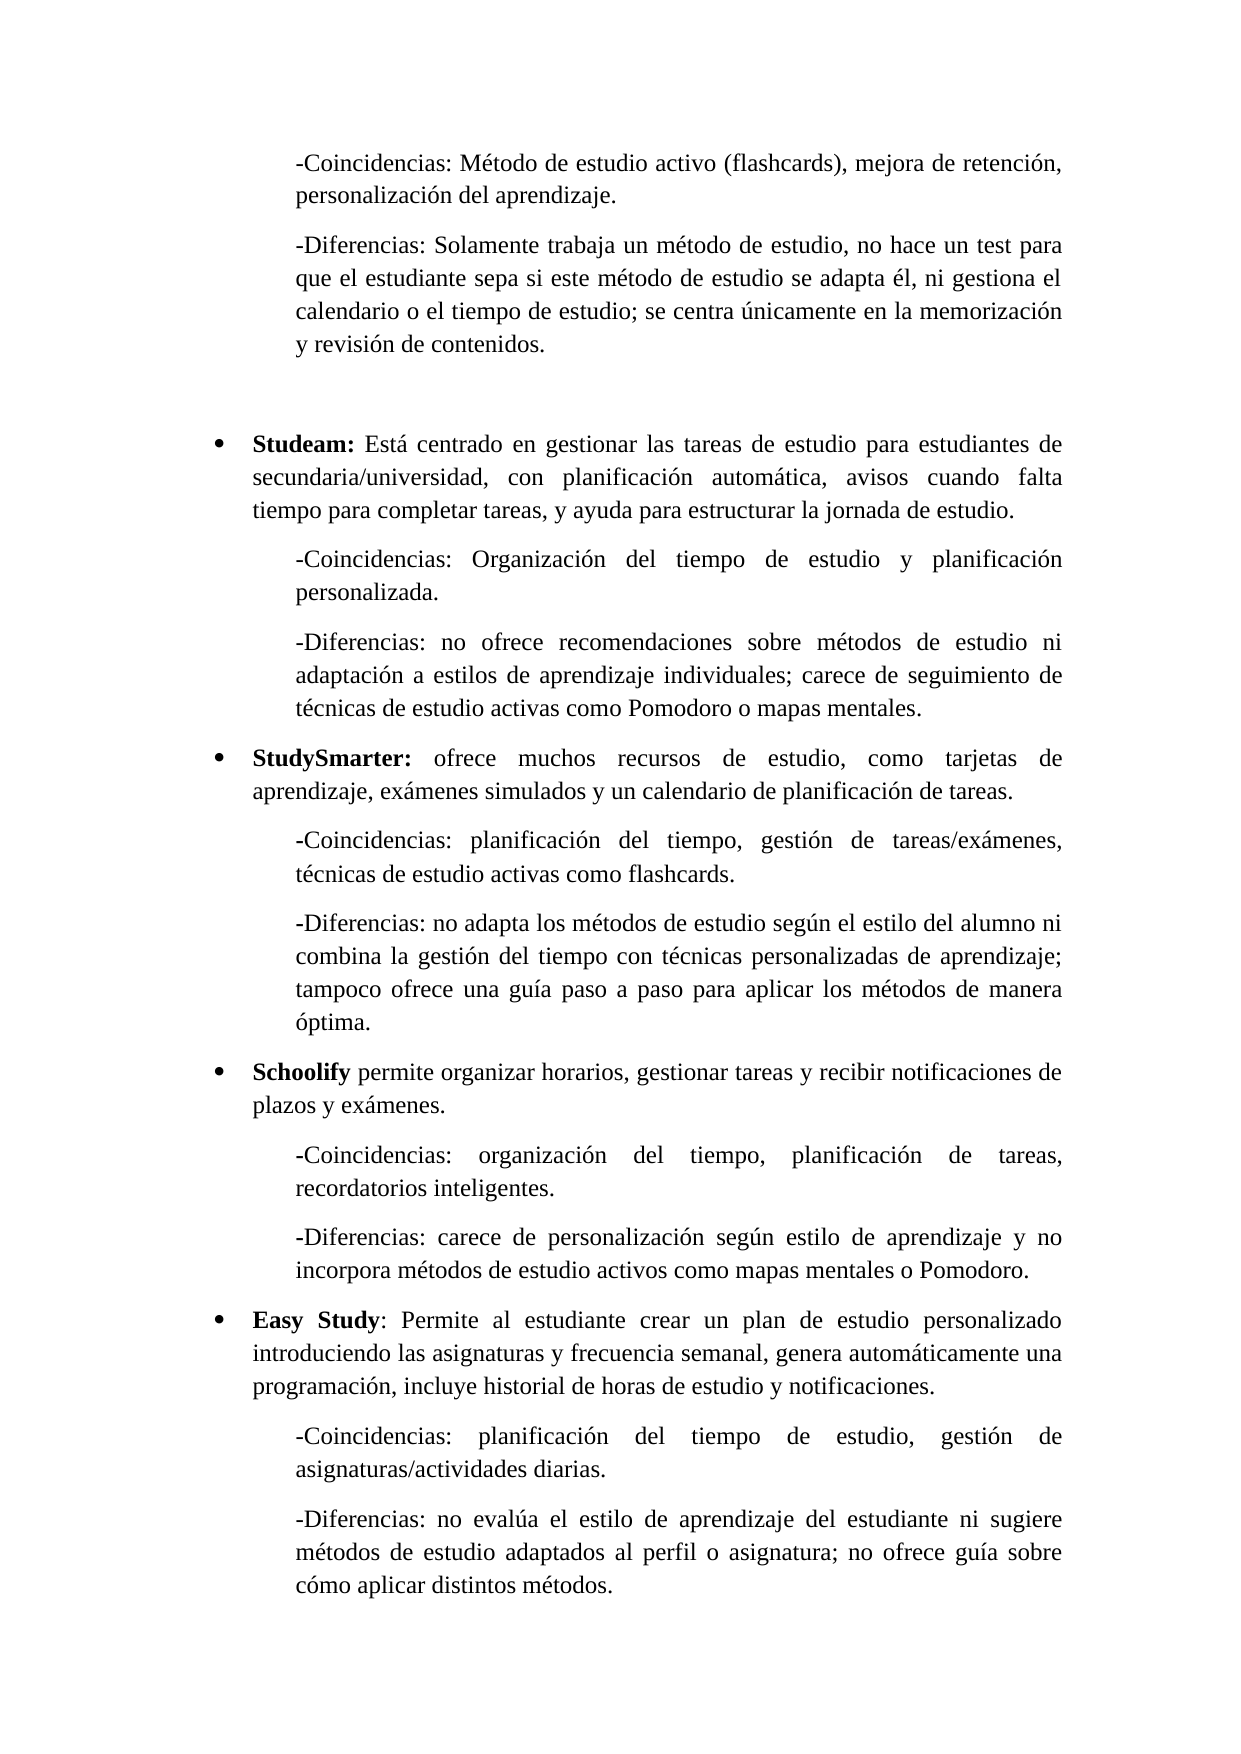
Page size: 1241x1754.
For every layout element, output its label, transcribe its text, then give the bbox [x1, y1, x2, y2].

list -Coincidencias: Método de estudio activo (flashcards), mejora de retención, personalización del aprendizaje. [295, 148, 1063, 209]
list -Diferencias: no adapta los métodos de estudio según el estilo del alumno ni combina la gestión del tiempo con técnicas personalizadas de aprendizaje; tampoco ofrece una guía paso a paso para aplicar los métodos de manera óptima. [295, 908, 1063, 1036]
list Easy Study: Permite al estudiante crear un plan de estudio personalizado introduciendo las asignaturas y frecuencia semanal, genera automáticamente una programación, incluye historial de horas de estudio y notificaciones. [215, 1305, 1063, 1400]
list -Diferencias: no ofrece recomendaciones sobre métodos de estudio ni adaptación a estilos de aprendizaje individuales; carece de seguimiento de técnicas de estudio activas como Pomodoro o mapas mentales. [295, 627, 1063, 722]
list -Coincidencias: planificación del tiempo de estudio, gestión de asignaturas/actividades diarias. [295, 1421, 1063, 1483]
list -Diferencias: no evalúa el estilo de aprendizaje del estudiante ni sugiere métodos de estudio adaptados al perfil o asignatura; no ofrece guía sobre cómo aplicar distintos métodos. [295, 1504, 1063, 1598]
list StudySmarter: ofrece muchos recursos de estudio, como tarjetas de aprendizaje, exámenes simulados y un calendario de planificación de tareas. [215, 743, 1063, 805]
list -Coincidencias: Organización del tiempo de estudio y planificación personalizada. [295, 544, 1063, 606]
list -Diferencias: Solamente trabaja un método de estudio, no hace un test para que el estudiante sepa si este método de estudio se adapta él, ni gestiona el calendario o el tiempo de estudio; se centra únicamente en la memorización y revisión de contenidos. [295, 230, 1063, 358]
list -Coincidencias: organización del tiempo, planificación de tareas, recordatorios inteligentes. [295, 1140, 1063, 1202]
list Studeam: Está centrado en gestionar las tareas de estudio para estudiantes de secundaria/universidad, con planificación automática, avisos cuando falta tiempo para completar tareas, y ayuda para estructurar la jornada de estudio. [215, 429, 1063, 523]
list Schoolify permite organizar horarios, gestionar tareas y recibir notificaciones de plazos y exámenes. [215, 1057, 1063, 1119]
list -Coincidencias: planificación del tiempo, gestión de tareas/exámenes, técnicas de estudio activas como flashcards. [295, 826, 1063, 887]
list -Diferencias: carece de personalización según estilo de aprendizaje y no incorpora métodos de estudio activos como mapas mentales o Pomodoro. [295, 1222, 1063, 1284]
